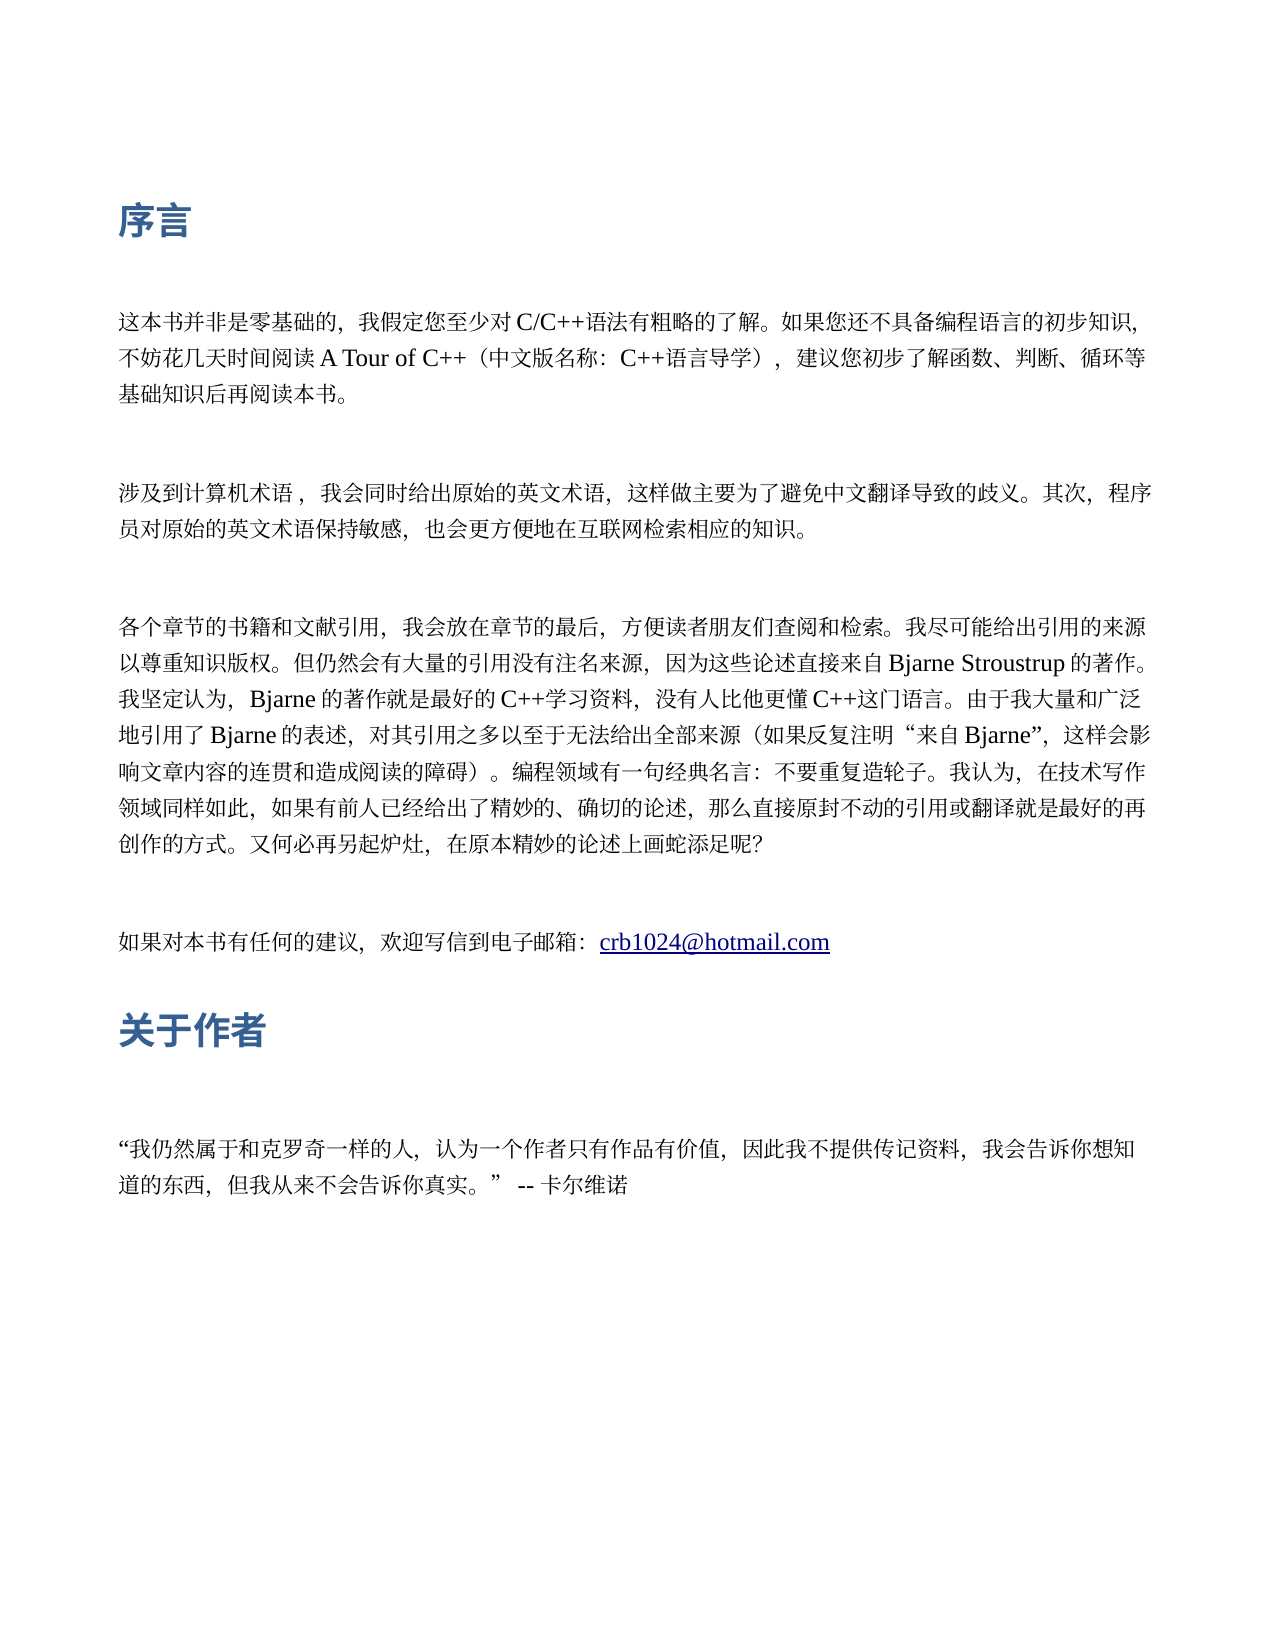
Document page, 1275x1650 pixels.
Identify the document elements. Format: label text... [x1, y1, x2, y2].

text 涉及到计算机术语 ，我会同时给出原始的英文术语，这样做主要为了避免中文翻译导致的歧义。其次，程序员对原始的英文术语保持敏感，也会更方便地在互联网检索相应的知识。 [118, 476, 1157, 543]
text 各个章节的书籍和文献引用，我会放在章节的最后，方便读者朋友们查阅和检索。我尽可能给出引用的来源以尊重知识版权。但仍然会有大量的引用没有注名来源，因为这些论述直接来自Bjarne Stroustrup的著作。我坚定认为，Bjarne的著作就是最好的C++学习资料，没有人比他更懂C++这门语言。由于我大量和广泛地引用了Bjarne的表述，对其引用之多以至于无法给出全部来源（如果反复注明“来自Bjarne”，这样会影响文章内容的连贯和造成阅读的障碍）。编程领域有一句经典名言：不要重复造轮子。我认为，在技术写作领域同样如此，如果有前人已经给出了精妙的、确切的论述，那么直接原封不动的引用或翻译就是最好的再创作的方式。又何必再另起炉灶，在原本精妙的论述上画蛇添足呢？ [118, 610, 1157, 858]
text 如果对本书有任何的建议，欢迎写信到电子邮箱：crb1024@hotmail.com [118, 925, 1157, 957]
text “我仍然属于和克罗奇一样的人，认为一个作者只有作品有价值，因此我不提供传记资料，我会告诉你想知道的东西，但我从来不会告诉你真实。” -- 卡尔维诺 [118, 1132, 1157, 1200]
subtitle 序言 [118, 191, 1157, 245]
subtitle 关于作者 [118, 1001, 1157, 1055]
text 这本书并非是零基础的，我假定您至少对C/C++语法有粗略的了解。如果您还不具备编程语言的初步知识，不妨花几天时间阅读A Tour of C++（中文版名称：C++语言导学），建议您初步了解函数、判断、循环等基础知识后再阅读本书。 [118, 305, 1157, 409]
